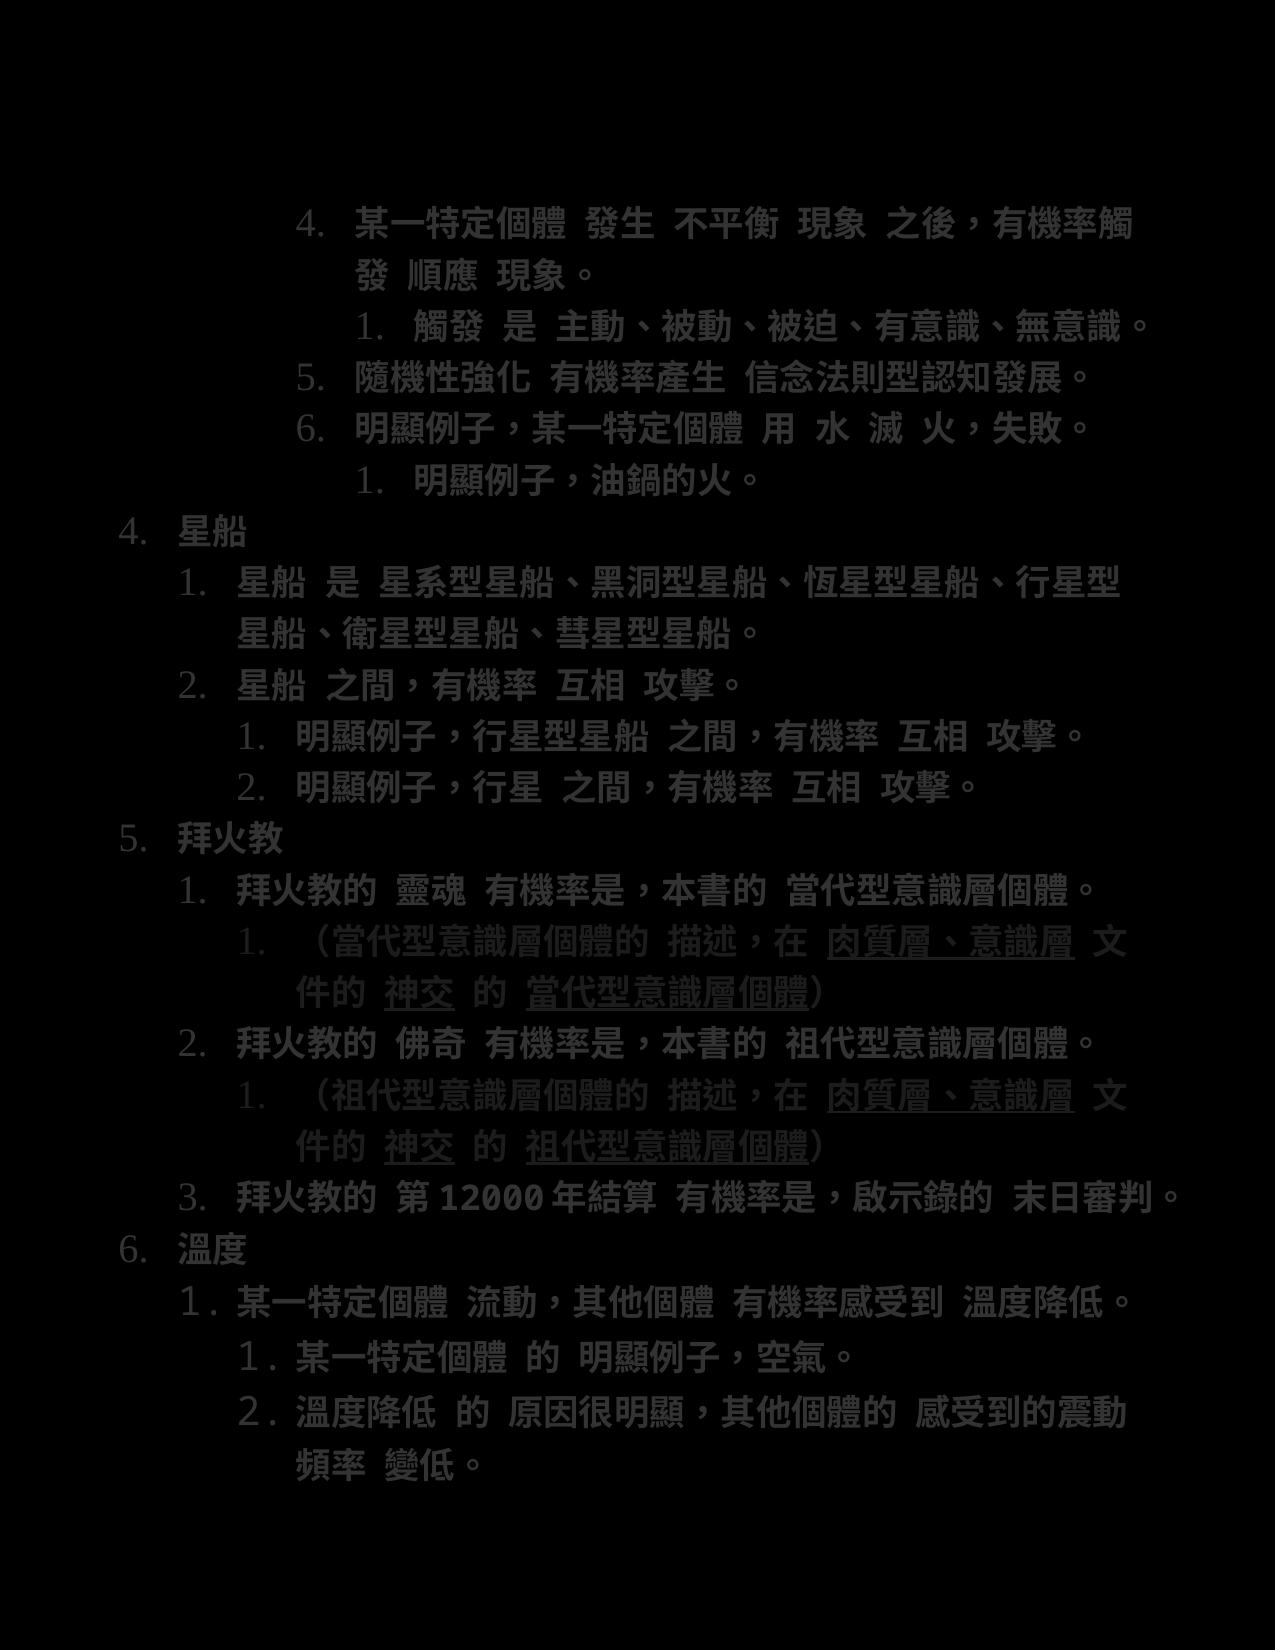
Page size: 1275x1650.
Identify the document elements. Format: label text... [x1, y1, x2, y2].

list 溫度 [118, 1221, 1157, 1272]
list 拜火教的 靈魂 有機率是，本書的 當代型意識層個體。 [177, 862, 1157, 913]
list 星船 是 星系型星船、黑洞型星船、恆星型星船、行星型星船、衛星型星船、彗星型星船。 [177, 554, 1157, 657]
list 溫度降低 的 原因很明顯，其他個體的 感受到的震動頻率 變低。 [236, 1382, 1157, 1489]
list 明顯例子，行星型星船 之間，有機率 互相 攻擊。 [236, 708, 1157, 759]
list 拜火教的 佛奇 有機率是，本書的 祖代型意識層個體。 [177, 1016, 1157, 1067]
list 某一特定個體 發生 不平衡 現象 之後，有機率觸發 順應 現象。 [295, 196, 1157, 298]
list 星船 [118, 503, 1157, 554]
list 拜火教的 第12000年結算 有機率是，啟示錄的 末日審判。 [177, 1169, 1157, 1221]
list （當代型意識層個體的 描述，在 肉質層、意識層 文件的 神交 的 當代型意識層個體） [236, 913, 1157, 1016]
list 星船 之間，有機率 互相 攻擊。 [177, 657, 1157, 708]
list 某一特定個體 流動，其他個體 有機率感受到 溫度降低。 [177, 1272, 1157, 1327]
list 某一特定個體 的 明顯例子，空氣。 [236, 1327, 1157, 1382]
list （祖代型意識層個體的 描述，在 肉質層、意識層 文件的 神交 的 祖代型意識層個體） [236, 1067, 1157, 1169]
list 拜火教 [118, 811, 1157, 862]
list 觸發 是 主動、被動、被迫、有意識、無意識。 [354, 298, 1157, 349]
list 明顯例子，行星 之間，有機率 互相 攻擊。 [236, 759, 1157, 811]
list 隨機性強化 有機率產生 信念法則型認知發展。 [295, 349, 1157, 401]
list 明顯例子，某一特定個體 用 水 滅 火，失敗。 [295, 401, 1157, 452]
list 明顯例子，油鍋的火。 [354, 452, 1157, 503]
